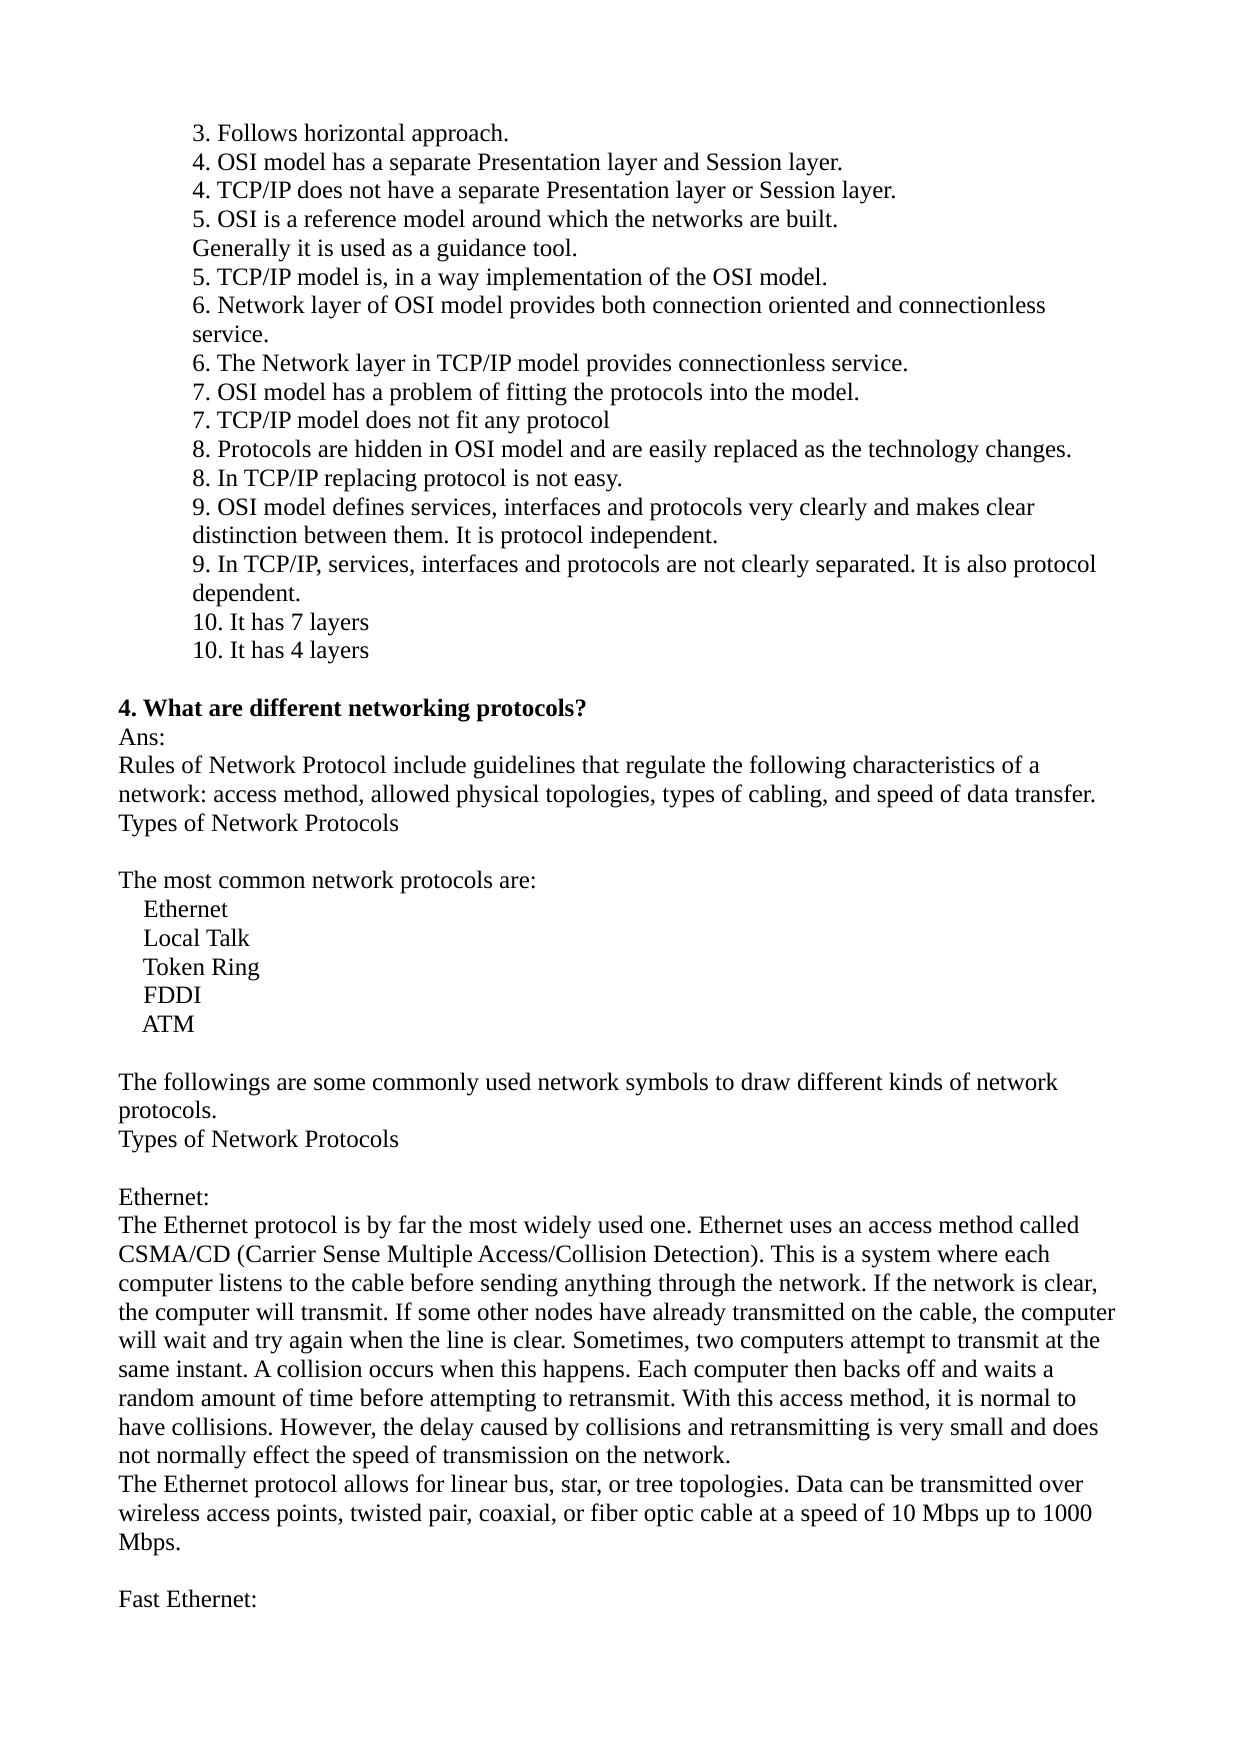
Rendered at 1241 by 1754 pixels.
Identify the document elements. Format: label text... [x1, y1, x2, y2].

text FDDI [118, 981, 1122, 1009]
text The Ethernet protocol allows for linear bus, star, or tree topologies. Data can be transmitted over wireless access points, twisted pair, coaxial, or fiber optic cable at a speed of 10 Mbps up to 1000 Mbps. [118, 1469, 1122, 1556]
text Token Ring [118, 952, 1122, 981]
text 4. TCP/IP does not have a separate Presentation layer or Session layer. [192, 176, 1122, 204]
text 9. OSI model defines services, interfaces and protocols very clearly and makes clear distinction between them. It is protocol independent. [192, 492, 1122, 549]
text 7. TCP/IP model does not fit any protocol [192, 406, 1122, 434]
text ATM [118, 1009, 1122, 1038]
text 5. TCP/IP model is, in a way implementation of the OSI model. [192, 262, 1122, 291]
text 7. OSI model has a problem of fitting the protocols into the model. [192, 377, 1122, 406]
text Generally it is used as a guidance tool. [192, 233, 1122, 262]
text 6. The Network layer in TCP/IP model provides connectionless service. [192, 348, 1122, 377]
text The followings are some commonly used network symbols to draw different kinds of network protocols. [118, 1067, 1122, 1124]
text Ethernet: [118, 1182, 1122, 1211]
text 4. What are different networking protocols? [118, 693, 1122, 722]
text 4. OSI model has a separate Presentation layer and Session layer. [192, 147, 1122, 176]
text Ethernet [118, 894, 1122, 923]
text 9. In TCP/IP, services, interfaces and protocols are not clearly separated. It is also protocol dependent. [192, 549, 1122, 607]
text 6. Network layer of OSI model provides both connection oriented and connectionless service. [192, 291, 1122, 348]
text Types of Network Protocols [118, 808, 1122, 837]
text The most common network protocols are: [118, 866, 1122, 894]
text Local Talk [118, 923, 1122, 952]
text Types of Network Protocols [118, 1124, 1122, 1153]
text The Ethernet protocol is by far the most widely used one. Ethernet uses an access method called CSMA/CD (Carrier Sense Multiple Access/Collision Detection). This is a system where each computer listens to the cable before sending anything through the network. If the network is clear, the computer will transmit. If some other nodes have already transmitted on the cable, the computer will wait and try again when the line is clear. Sometimes, two computers attempt to transmit at the same instant. A collision occurs when this happens. Each computer then backs off and waits a random amount of time before attempting to retransmit. With this access method, it is normal to have collisions. However, the delay caused by collisions and retransmitting is very small and does not normally effect the speed of transmission on the network. [118, 1211, 1122, 1469]
text Fast Ethernet: [118, 1584, 1122, 1613]
text Ans: [118, 722, 1122, 751]
text 8. In TCP/IP replacing protocol is not easy. [192, 463, 1122, 492]
text 10. It has 7 layers [192, 607, 1122, 636]
text 3. Follows horizontal approach. [192, 118, 1122, 147]
text Rules of Network Protocol include guidelines that regulate the following characteristics of a network: access method, allowed physical topologies, types of cabling, and speed of data transfer. [118, 751, 1122, 808]
text 5. OSI is a reference model around which the networks are built. [192, 204, 1122, 233]
text 10. It has 4 layers [192, 636, 1122, 664]
text 8. Protocols are hidden in OSI model and are easily replaced as the technology changes. [192, 434, 1122, 463]
